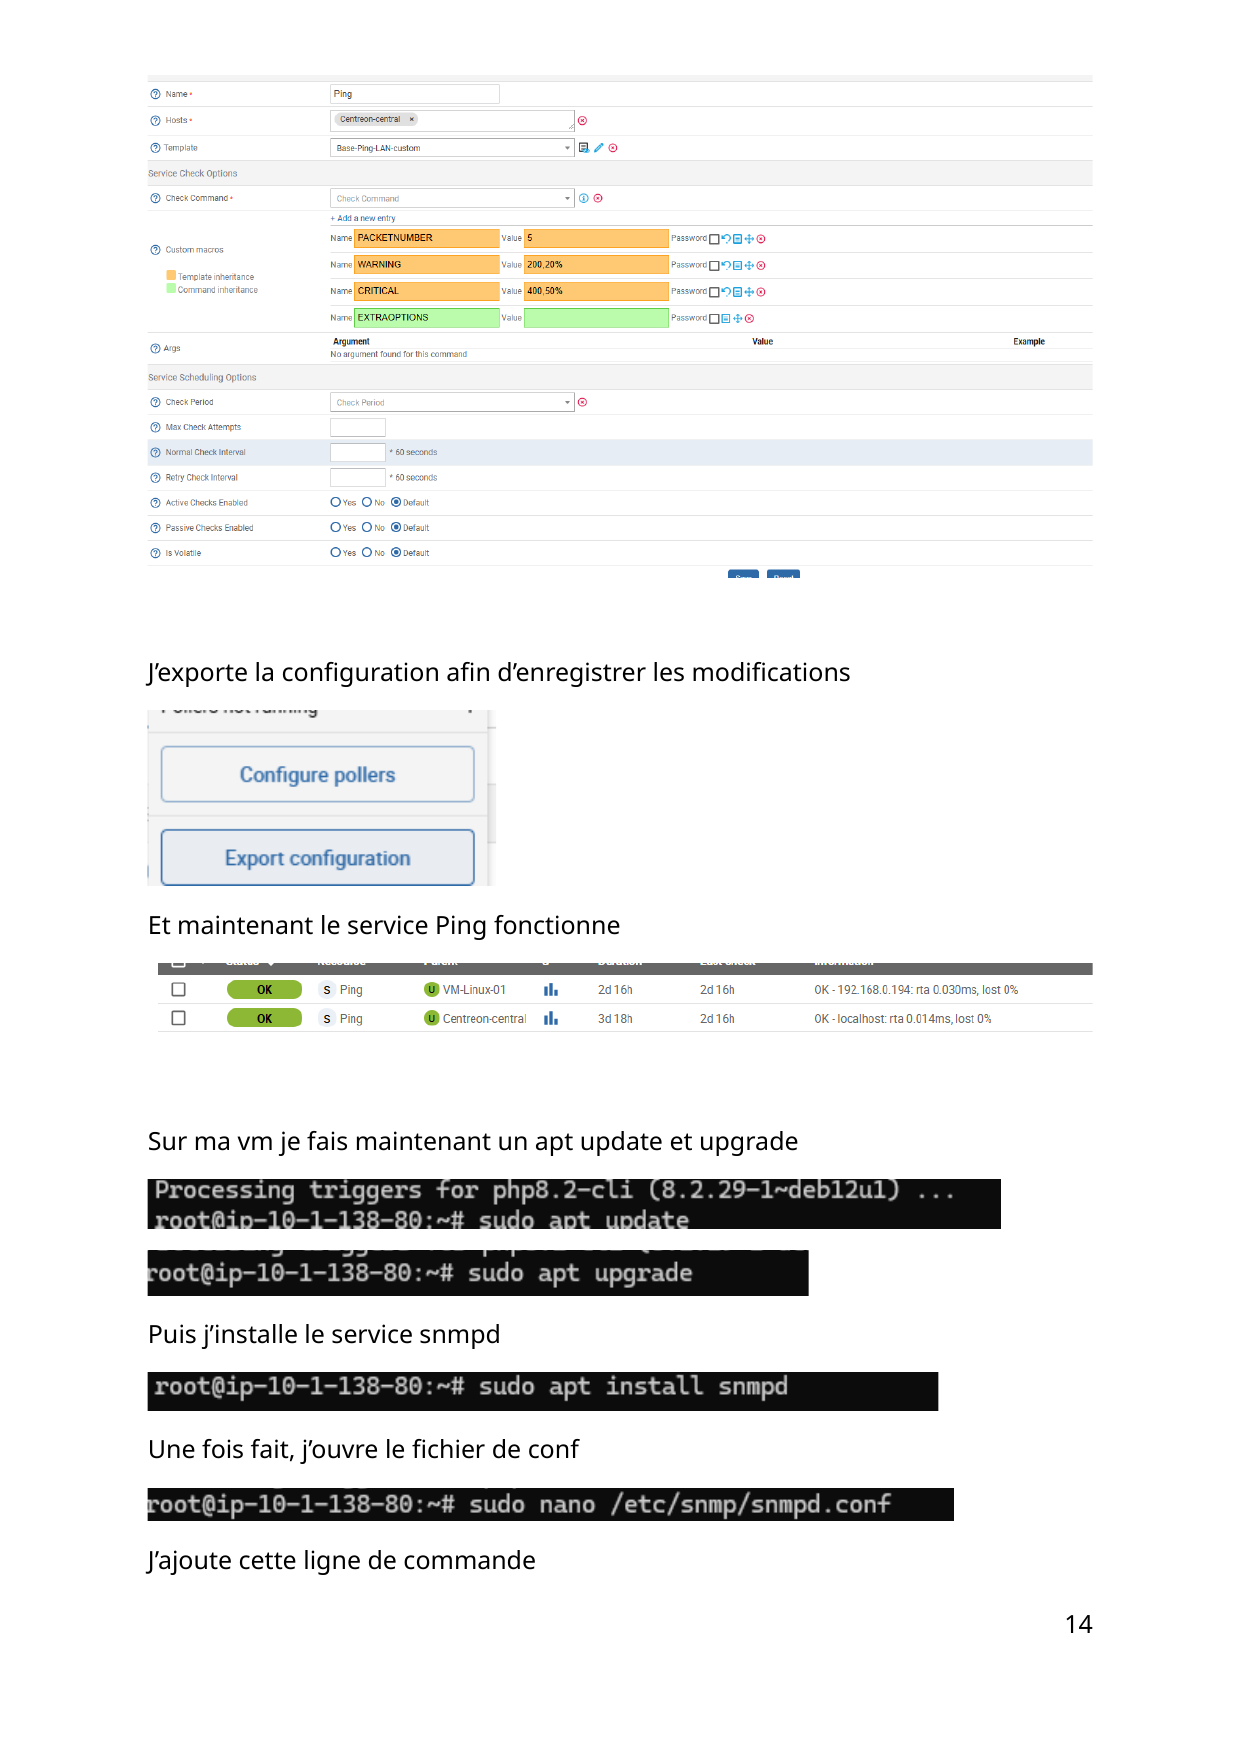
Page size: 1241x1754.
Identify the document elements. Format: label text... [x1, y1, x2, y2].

text J’exporte la configuration afin d’enregistrer les modifications [148, 655, 1093, 689]
text Puis j’installe le service snmpd [148, 1317, 1093, 1351]
text Et maintenant le service Ping fonctionne [148, 907, 1093, 942]
text J’ajoute cette ligne de commande [148, 1543, 1093, 1577]
text Sur ma vm je fais maintenant un apt update et upgrade [148, 1124, 1093, 1158]
text Une fois fait, j’ouvre le fichier de conf [148, 1432, 1093, 1466]
